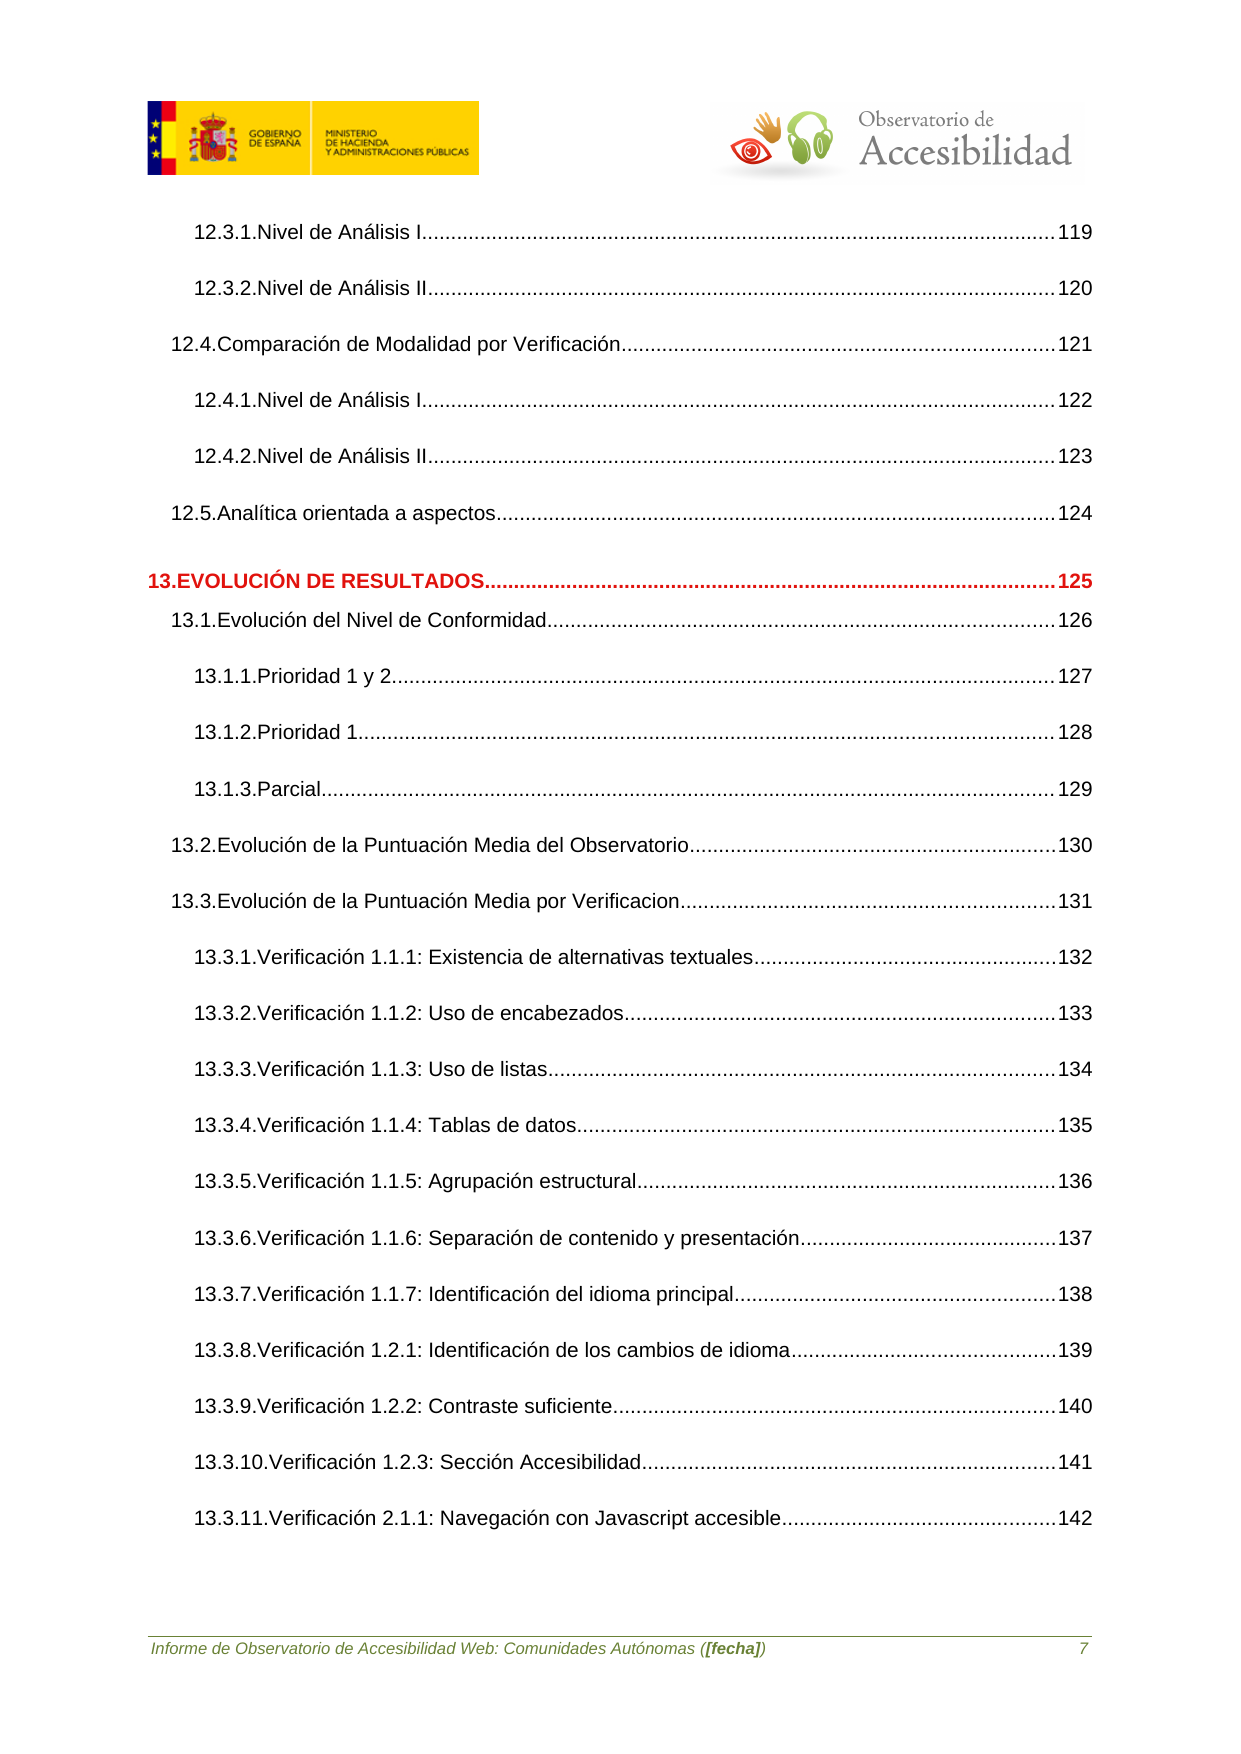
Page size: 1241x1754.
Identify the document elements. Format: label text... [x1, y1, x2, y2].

text 13.1.1.Prioridad 1 y 2 127 [193, 664, 1092, 688]
text 13.2.Evolución de la Puntuación Media del Observatorio 130 [171, 832, 1092, 856]
text 13.3.6.Verificación 1.1.6: Separación de contenido y presentación 137 [193, 1226, 1092, 1249]
text 13.3.3.Verificación 1.1.3: Uso de listas 134 [193, 1057, 1092, 1081]
text 13.3.Evolución de la Puntuación Media por Verificacion 131 [171, 889, 1092, 913]
text 12.3.2.Nivel de Análisis II 120 [193, 276, 1092, 300]
text 13.3.7.Verificación 1.1.7: Identificación del idioma principal 138 [193, 1282, 1092, 1306]
text 13.3.9.Verificación 1.2.2: Contraste suficiente 140 [193, 1394, 1092, 1418]
text 13.3.4.Verificación 1.1.4: Tablas de datos 135 [193, 1113, 1092, 1137]
text 13.1.2.Prioridad 1 128 [193, 720, 1092, 744]
text 13.3.11.Verificación 2.1.1: Navegación con Javascript accesible 142 [193, 1506, 1092, 1530]
text 13.3.5.Verificación 1.1.5: Agrupación estructural 136 [193, 1169, 1092, 1193]
text 12.4.2.Nivel de Análisis II 123 [193, 444, 1092, 468]
text 13.3.1.Verificación 1.1.1: Existencia de alternativas textuales 132 [193, 945, 1092, 969]
text 12.4.Comparación de Modalidad por Verificación 121 [171, 332, 1092, 356]
text 12.3.1.Nivel de Análisis I 119 [193, 220, 1092, 244]
text 13.1.3.Parcial 129 [193, 776, 1092, 800]
text 12.5.Analítica orientada a aspectos 124 [171, 500, 1092, 524]
picture [710, 102, 1086, 185]
picture [147, 101, 479, 175]
text 12.4.1.Nivel de Análisis I 122 [193, 388, 1092, 412]
text 13.3.10.Verificación 1.2.3: Sección Accesibilidad 141 [193, 1450, 1092, 1474]
text 13.1.Evolución del Nivel de Conformidad 126 [171, 608, 1092, 632]
text 13.3.8.Verificación 1.2.1: Identificación de los cambios de idioma 139 [193, 1338, 1092, 1362]
text 13.EVOLUCIÓN DE RESULTADOS 125 [148, 569, 1092, 593]
text 13.3.2.Verificación 1.1.2: Uso de encabezados 133 [193, 1001, 1092, 1025]
